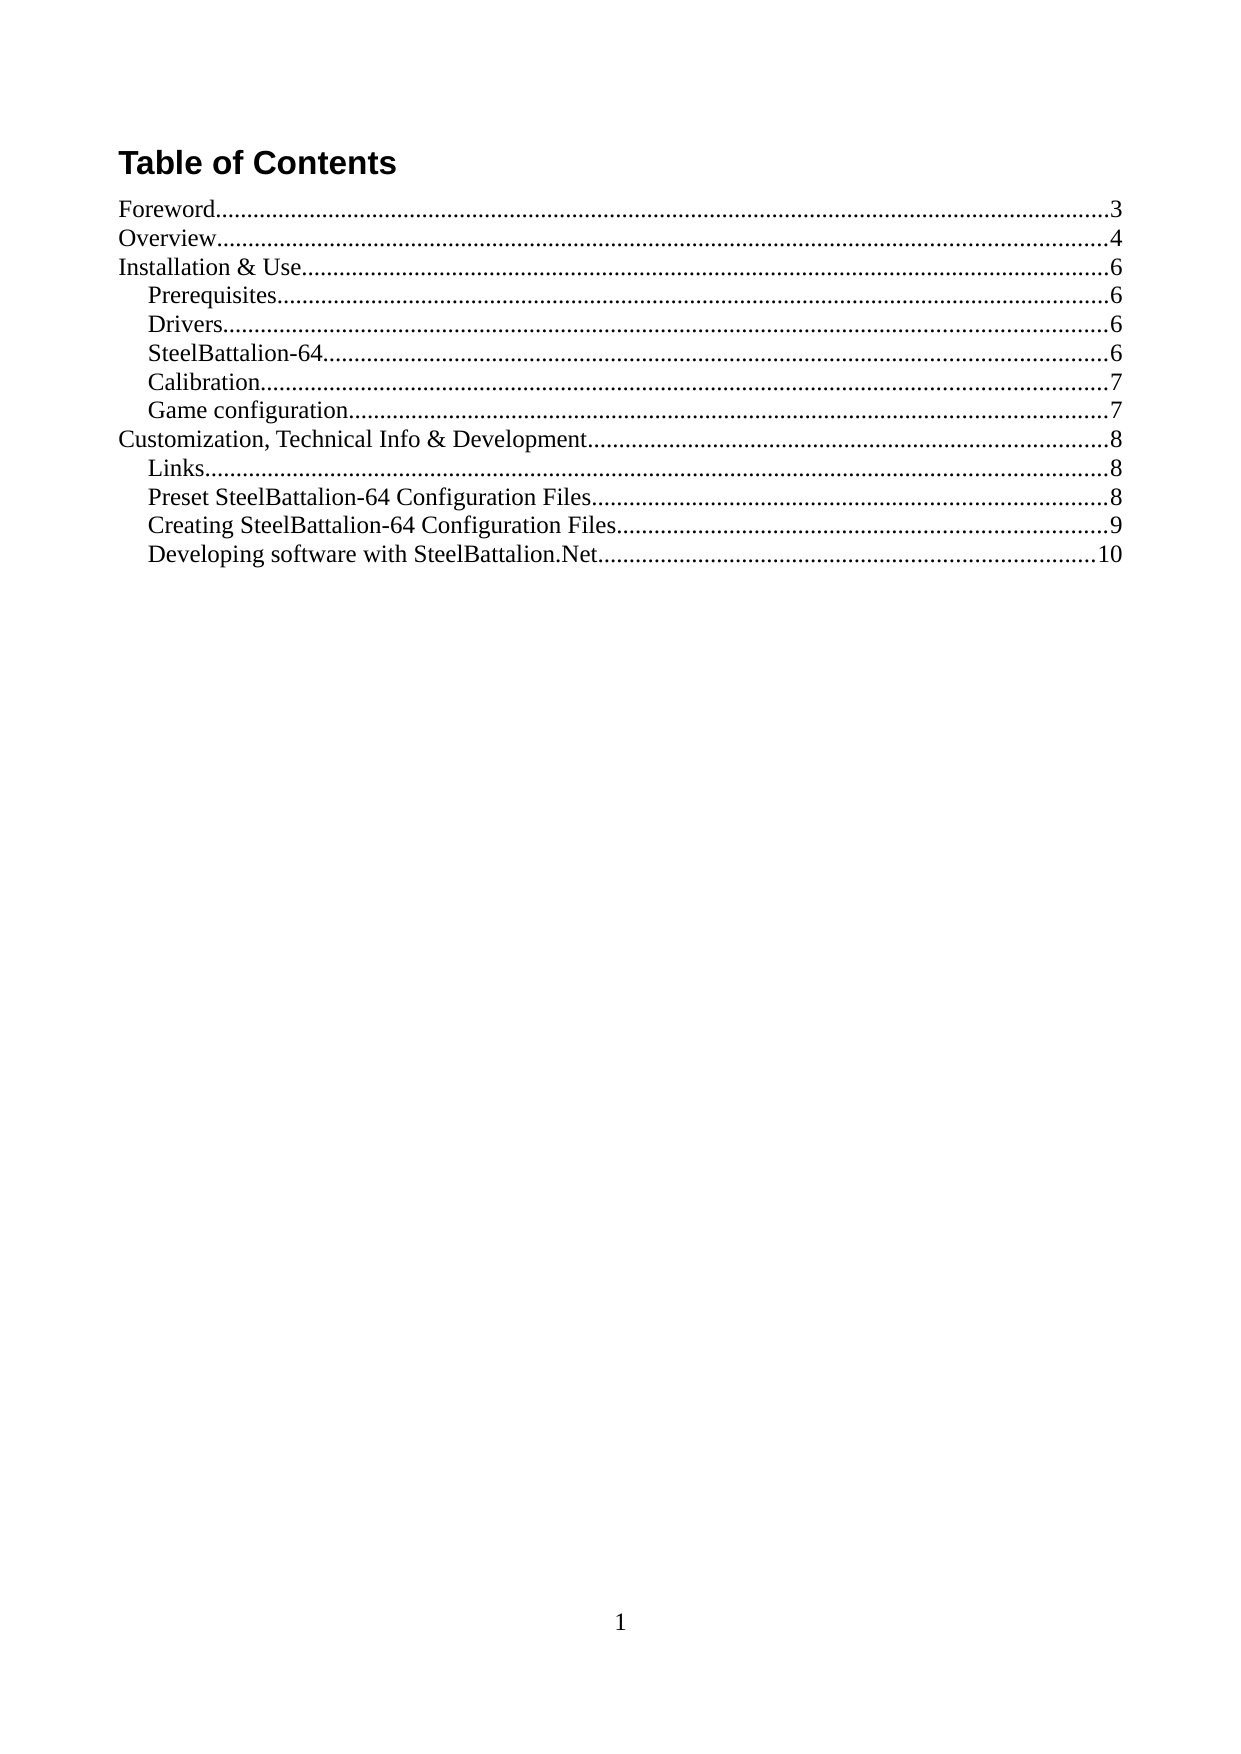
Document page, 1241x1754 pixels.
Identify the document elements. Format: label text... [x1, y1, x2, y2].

text Foreword 3 [118, 194, 1122, 223]
text Preset SteelBattalion-64 Configuration Files 8 [148, 482, 1122, 510]
text Creating SteelBattalion-64 Configuration Files 9 [148, 510, 1122, 539]
text SteelBattalion-64 6 [148, 338, 1122, 367]
text Overview 4 [118, 223, 1122, 252]
text Customization, Technical Info & Development 8 [118, 424, 1122, 453]
text Developing software with SteelBattalion.Net 10 [148, 539, 1122, 568]
text Game configuration 7 [148, 395, 1122, 424]
subtitle Table of Contents [118, 143, 1122, 182]
text Calibration 7 [148, 367, 1122, 395]
text Links 8 [148, 453, 1122, 482]
text Prerequisites 6 [148, 280, 1122, 309]
text Installation & Use 6 [118, 252, 1122, 280]
text Drivers 6 [148, 309, 1122, 338]
